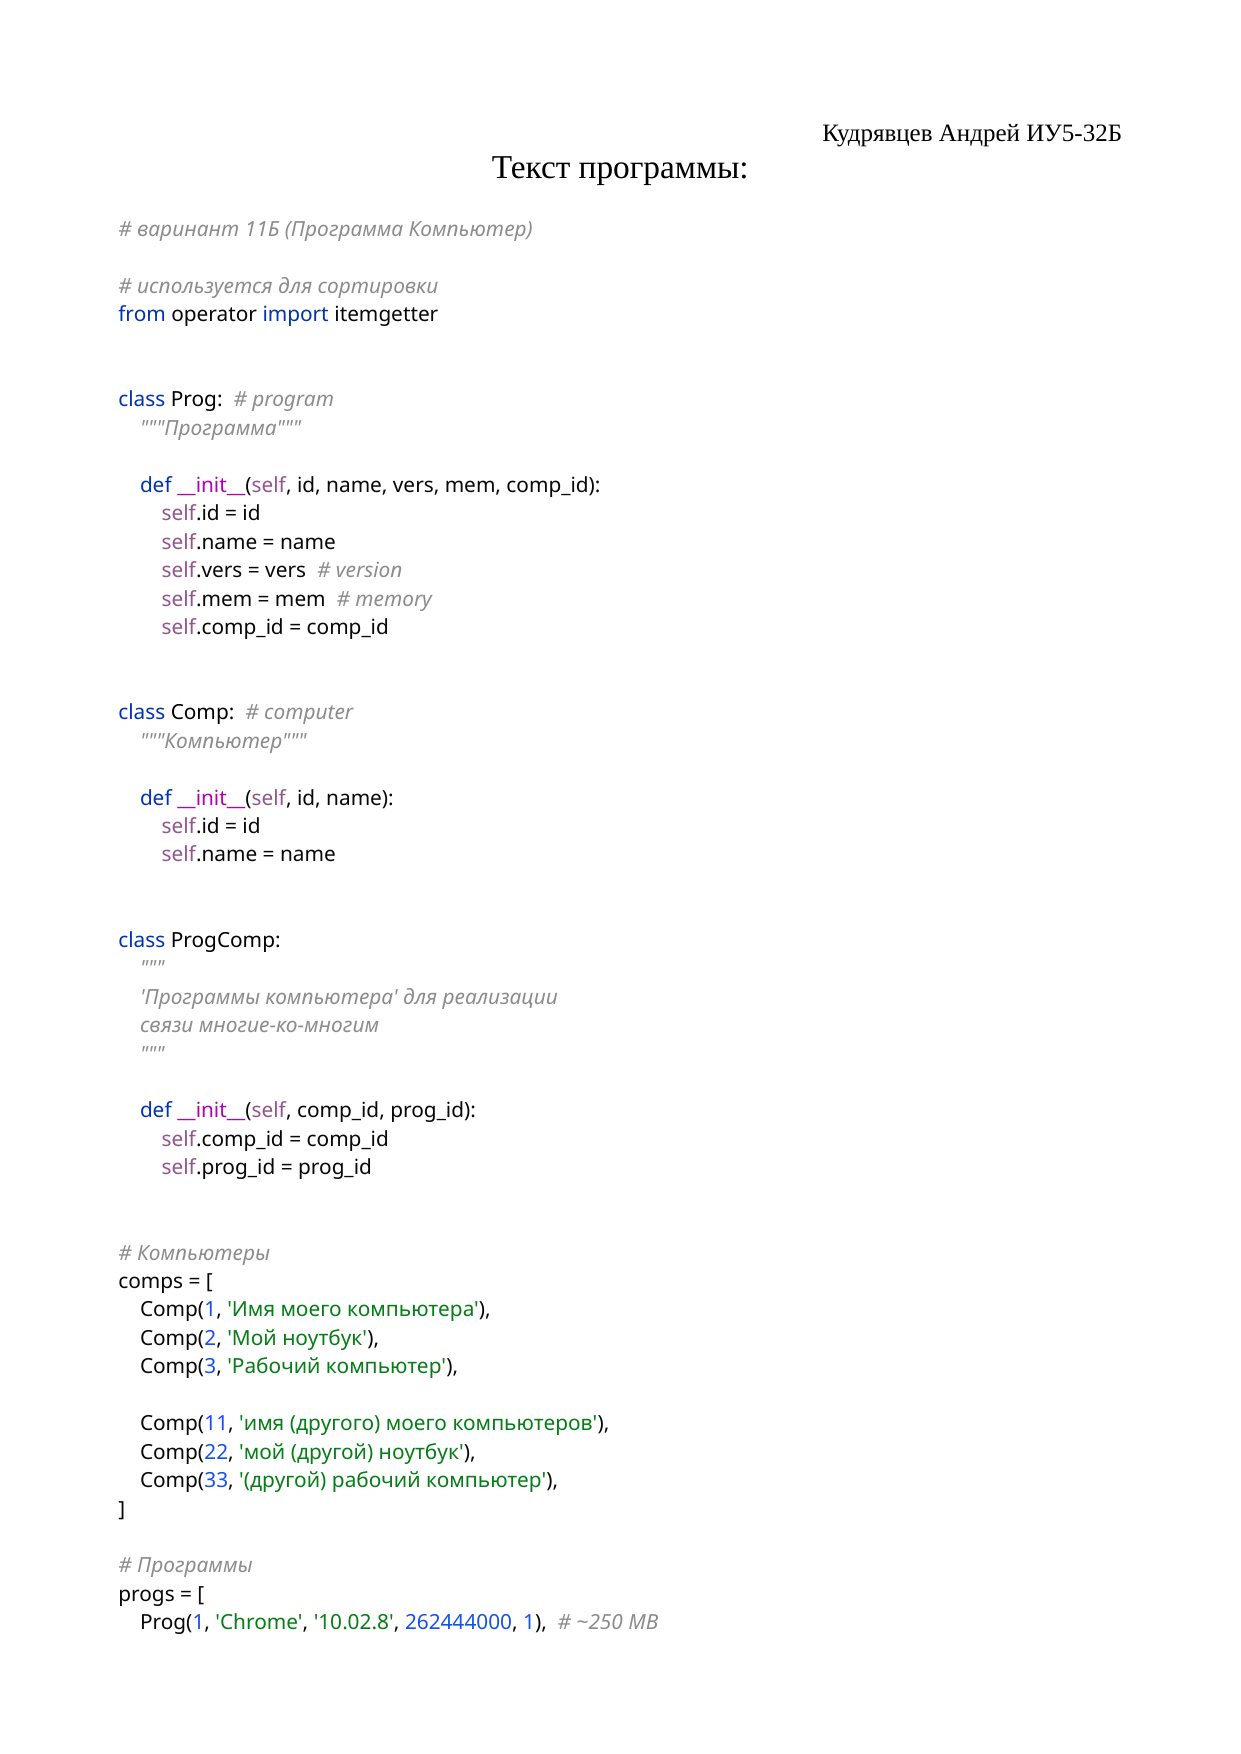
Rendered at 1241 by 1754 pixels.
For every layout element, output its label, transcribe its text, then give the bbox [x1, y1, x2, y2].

text Кудрявцев Андрей ИУ5-32Б [118, 118, 1122, 147]
text # варинант 11Б (Программа Компьютер) # используется для сортировки from operator import itemgetter class Prog: # program """Программа""" def __init__(self, id, name, vers, mem, comp_id): self.id = id self.name = name self.vers = vers # version self.mem = mem # memory self.comp_id = comp_id class Comp: # computer """Компьютер""" def __init__(self, id, name): self.id = id self.name = name class ProgComp: """ 'Программы компьютера' для реализации связи многие-ко-многим """ def __init__(self, comp_id, prog_id): self.comp_id = comp_id self.prog_id = prog_id # Компьютеры comps = [ Comp(1, 'Имя моего компьютера'), Comp(2, 'Мой ноутбук'), Comp(3, 'Рабочий компьютер'), Comp(11, 'имя (другого) моего компьютеров'), Comp(22, 'мой (другой) ноутбук'), Comp(33, '(другой) рабочий компьютер'), ] # Программы progs = [ Prog(1, 'Chrome', '10.02.8', 262444000, 1), # ~250 MB [118, 214, 1122, 1636]
text Текст программы: [118, 147, 1122, 214]
